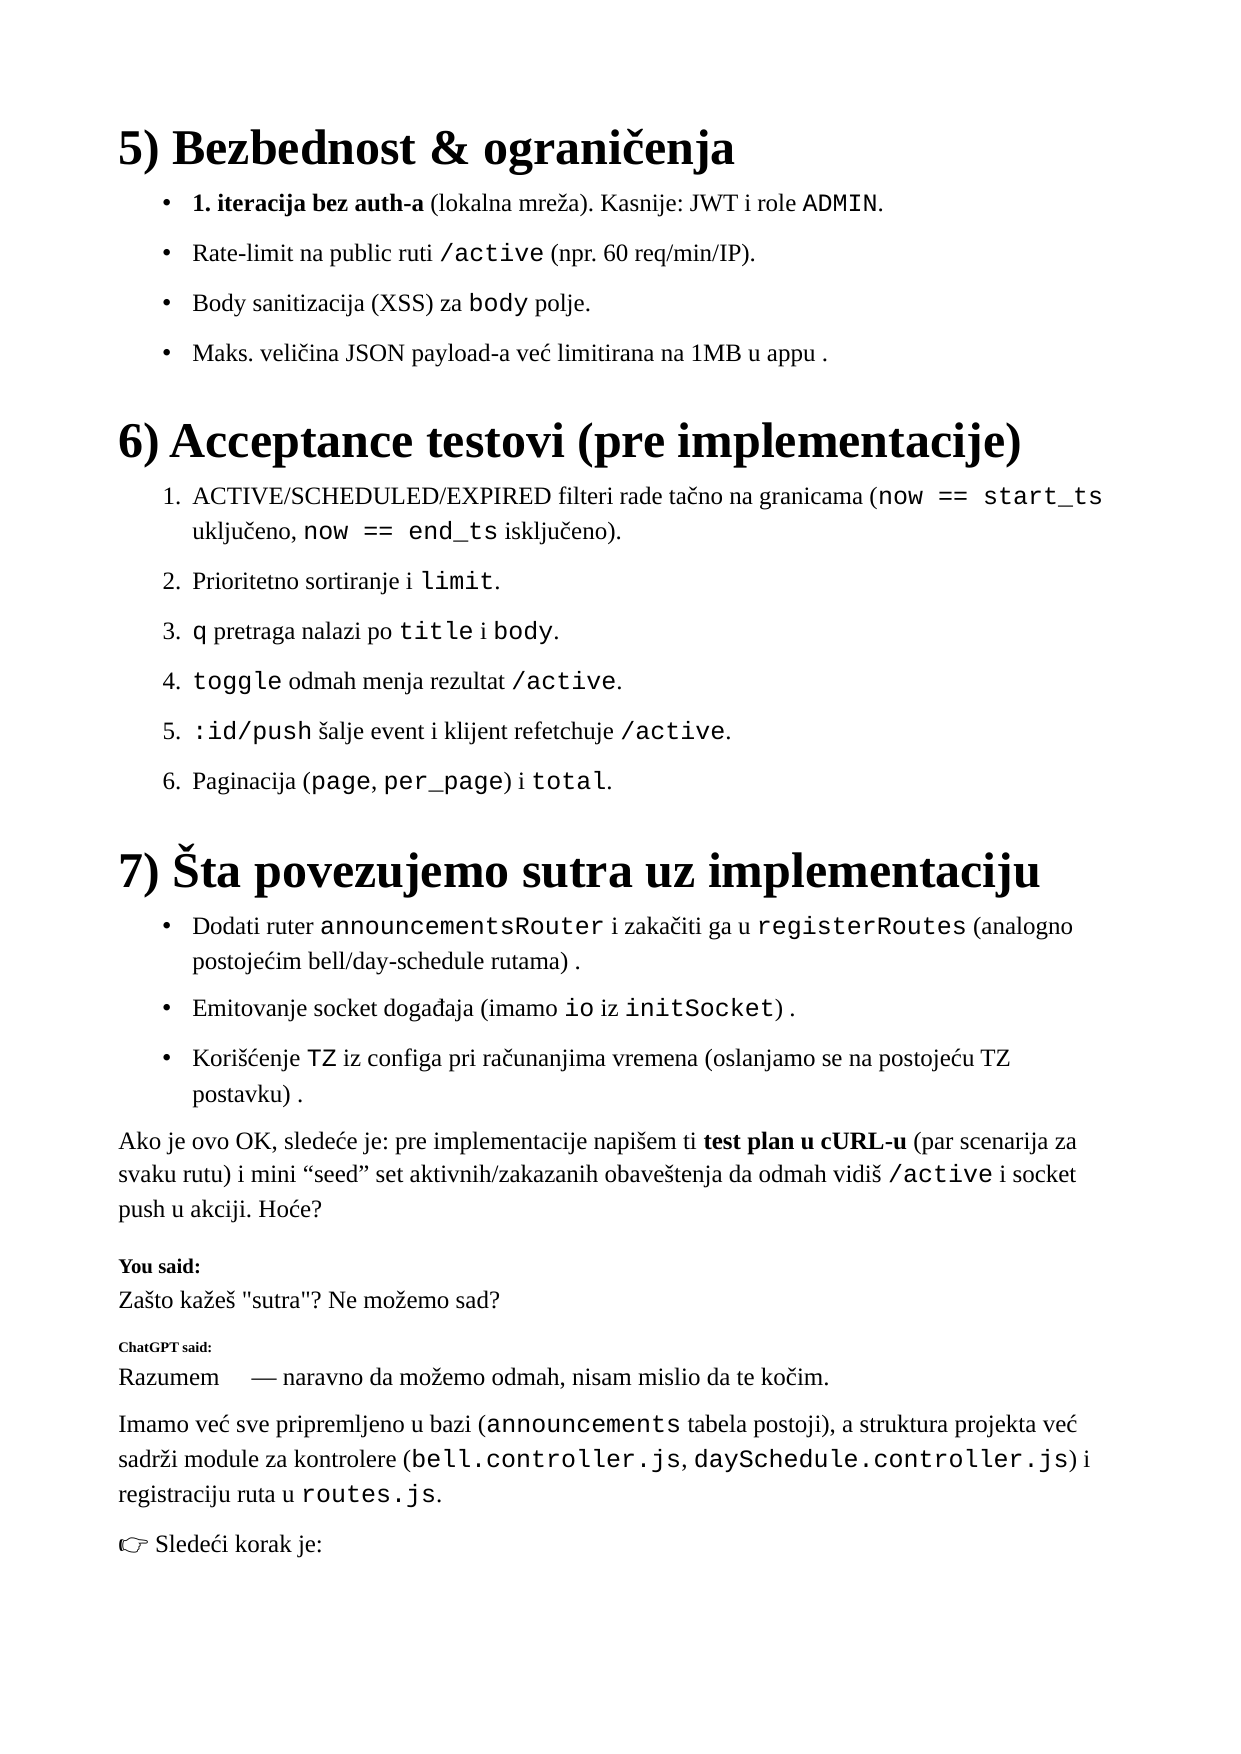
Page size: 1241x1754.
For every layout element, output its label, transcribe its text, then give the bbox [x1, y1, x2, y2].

list toggle odmah menja rezultat /active. [162, 666, 1122, 697]
list Emitovanje socket događaja (imamo io iz initSocket) . [162, 993, 1122, 1024]
list Korišćenje TZ iz configa pri računanjima vremena (oslanjamo se na postojeću TZ postavku) . [162, 1043, 1122, 1107]
list q pretraga nalazi po title i body. [162, 616, 1122, 647]
subtitle 7) Šta povezujemo sutra uz implementaciju [118, 841, 1122, 898]
list Body sanitizacija (XSS) za body polje. [162, 288, 1122, 319]
subtitle ChatGPT said: [118, 1339, 1122, 1355]
list Prioritetno sortiranje i limit. [162, 566, 1122, 597]
subtitle You said: [118, 1254, 1122, 1278]
text Zašto kažeš "sutra"? Ne možemo sad? [118, 1285, 1122, 1313]
list Rate‑limit na public ruti /active (npr. 60 req/min/IP). [162, 238, 1122, 269]
subtitle 6) Acceptance testovi (pre implementacije) [118, 411, 1122, 468]
text Razumem 🙂 — naravno da možemo odmah, nisam mislio da te kočim. [118, 1362, 1122, 1390]
text 👉 Sledeći korak je: [118, 1529, 1122, 1558]
list :id/push šalje event i klijent refetchuje /active. [162, 716, 1122, 747]
list Maks. veličina JSON payload‑a već limitirana na 1MB u appu . [162, 338, 1122, 367]
list 1. iteracija bez auth‑a (lokalna mreža). Kasnije: JWT i role ADMIN. [162, 188, 1122, 219]
list ACTIVE/SCHEDULED/EXPIRED filteri rade tačno na granicama (now == start_ts uključeno, now == end_ts isključeno). [162, 481, 1122, 547]
list Paginacija (page, per_page) i total. [162, 766, 1122, 797]
text Imamo već sve pripremljeno u bazi (announcements tabela postoji), a struktura projekta već sadrži module za kontrolere (bell.controller.js, daySchedule.controller.js) i registraciju ruta u routes.js. [118, 1409, 1122, 1510]
subtitle 5) Bezbednost & ograničenja [118, 118, 1122, 176]
list Dodati ruter announcementsRouter i zakačiti ga u registerRoutes (analogno postojećim bell/day‑schedule rutama) . [162, 911, 1122, 975]
text Ako je ovo OK, sledeće je: pre implementacije napišem ti test plan u cURL‑u (par scenarija za svaku rutu) i mini “seed” set aktivnih/zakazanih obaveštenja da odmah vidiš /active i socket push u akciji. Hoće? [118, 1126, 1122, 1223]
